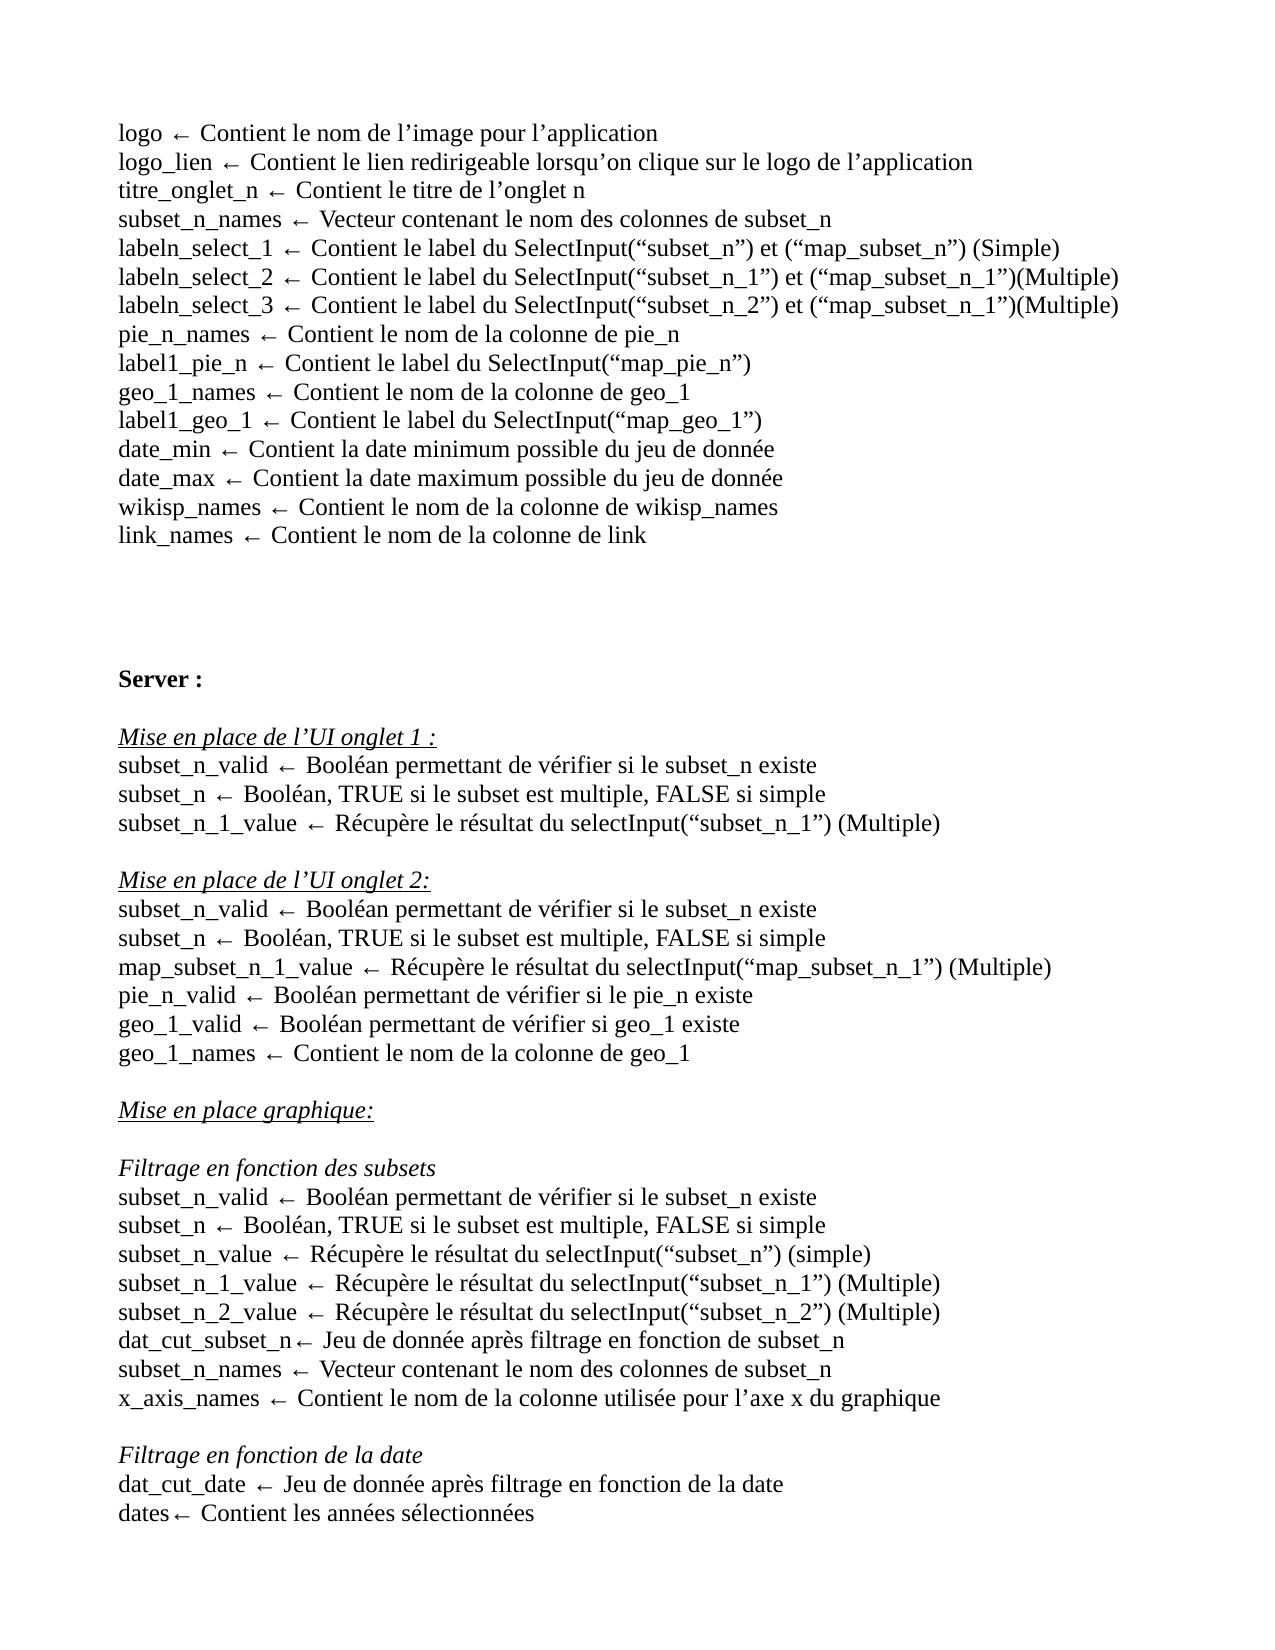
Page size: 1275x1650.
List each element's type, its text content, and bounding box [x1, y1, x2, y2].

text subset_n ← Booléan, TRUE si le subset est multiple, FALSE si simple [118, 1211, 1157, 1239]
text labeln_select_3 ← Contient le label du SelectInput(“subset_n_2”) et (“map_subset_n_1”)(Multiple) [118, 291, 1157, 319]
text Filtrage en fonction de la date [118, 1441, 1157, 1469]
text subset_n_value ← Récupère le résultat du selectInput(“subset_n”) (simple) [118, 1239, 1157, 1268]
text labeln_select_2 ← Contient le label du SelectInput(“subset_n_1”) et (“map_subset_n_1”)(Multiple) [118, 262, 1157, 291]
text pie_n_names ← Contient le nom de la colonne de pie_n [118, 319, 1157, 348]
text label1_pie_n ← Contient le label du SelectInput(“map_pie_n”) [118, 348, 1157, 377]
text logo_lien ← Contient le lien redirigeable lorsqu’on clique sur le logo de l’application [118, 147, 1157, 176]
text geo_1_names ← Contient le nom de la colonne de geo_1 [118, 1038, 1157, 1067]
text Mise en place graphique: [118, 1096, 1157, 1124]
text x_axis_names ← Contient le nom de la colonne utilisée pour l’axe x du graphique [118, 1383, 1157, 1412]
text geo_1_valid ← Booléan permettant de vérifier si geo_1 existe [118, 1009, 1157, 1038]
text subset_n ← Booléan, TRUE si le subset est multiple, FALSE si simple [118, 923, 1157, 952]
text subset_n_valid ← Booléan permettant de vérifier si le subset_n existe [118, 1182, 1157, 1211]
text subset_n ← Booléan, TRUE si le subset est multiple, FALSE si simple [118, 779, 1157, 808]
text label1_geo_1 ← Contient le label du SelectInput(“map_geo_1”) [118, 406, 1157, 434]
text subset_n_valid ← Booléan permettant de vérifier si le subset_n existe [118, 751, 1157, 779]
text geo_1_names ← Contient le nom de la colonne de geo_1 [118, 377, 1157, 406]
text link_names ← Contient le nom de la colonne de link [118, 521, 1157, 549]
text Filtrage en fonction des subsets [118, 1153, 1157, 1182]
text Mise en place de l’UI onglet 2: [118, 866, 1157, 894]
text titre_onglet_n ← Contient le titre de l’onglet n [118, 176, 1157, 204]
text subset_n_1_value ← Récupère le résultat du selectInput(“subset_n_1”) (Multiple) [118, 808, 1157, 837]
text subset_n_1_value ← Récupère le résultat du selectInput(“subset_n_1”) (Multiple) [118, 1268, 1157, 1297]
text date_max ← Contient la date maximum possible du jeu de donnée [118, 463, 1157, 492]
text subset_n_names ← Vecteur contenant le nom des colonnes de subset_n [118, 1354, 1157, 1383]
text dates← Contient les années sélectionnées [118, 1498, 1157, 1527]
text Server : [118, 664, 1157, 693]
text subset_n_valid ← Booléan permettant de vérifier si le subset_n existe [118, 894, 1157, 923]
text wikisp_names ← Contient le nom de la colonne de wikisp_names [118, 492, 1157, 521]
text dat_cut_date ← Jeu de donnée après filtrage en fonction de la date [118, 1469, 1157, 1498]
text subset_n_2_value ← Récupère le résultat du selectInput(“subset_n_2”) (Multiple) [118, 1297, 1157, 1326]
text dat_cut_subset_n← Jeu de donnée après filtrage en fonction de subset_n [118, 1326, 1157, 1354]
text labeln_select_1 ← Contient le label du SelectInput(“subset_n”) et (“map_subset_n”) (Simple) [118, 233, 1157, 262]
text map_subset_n_1_value ← Récupère le résultat du selectInput(“map_subset_n_1”) (Multiple) [118, 952, 1157, 981]
text Mise en place de l’UI onglet 1 : [118, 722, 1157, 751]
text date_min ← Contient la date minimum possible du jeu de donnée [118, 434, 1157, 463]
text logo ← Contient le nom de l’image pour l’application [118, 118, 1157, 147]
text subset_n_names ← Vecteur contenant le nom des colonnes de subset_n [118, 204, 1157, 233]
text pie_n_valid ← Booléan permettant de vérifier si le pie_n existe [118, 981, 1157, 1009]
